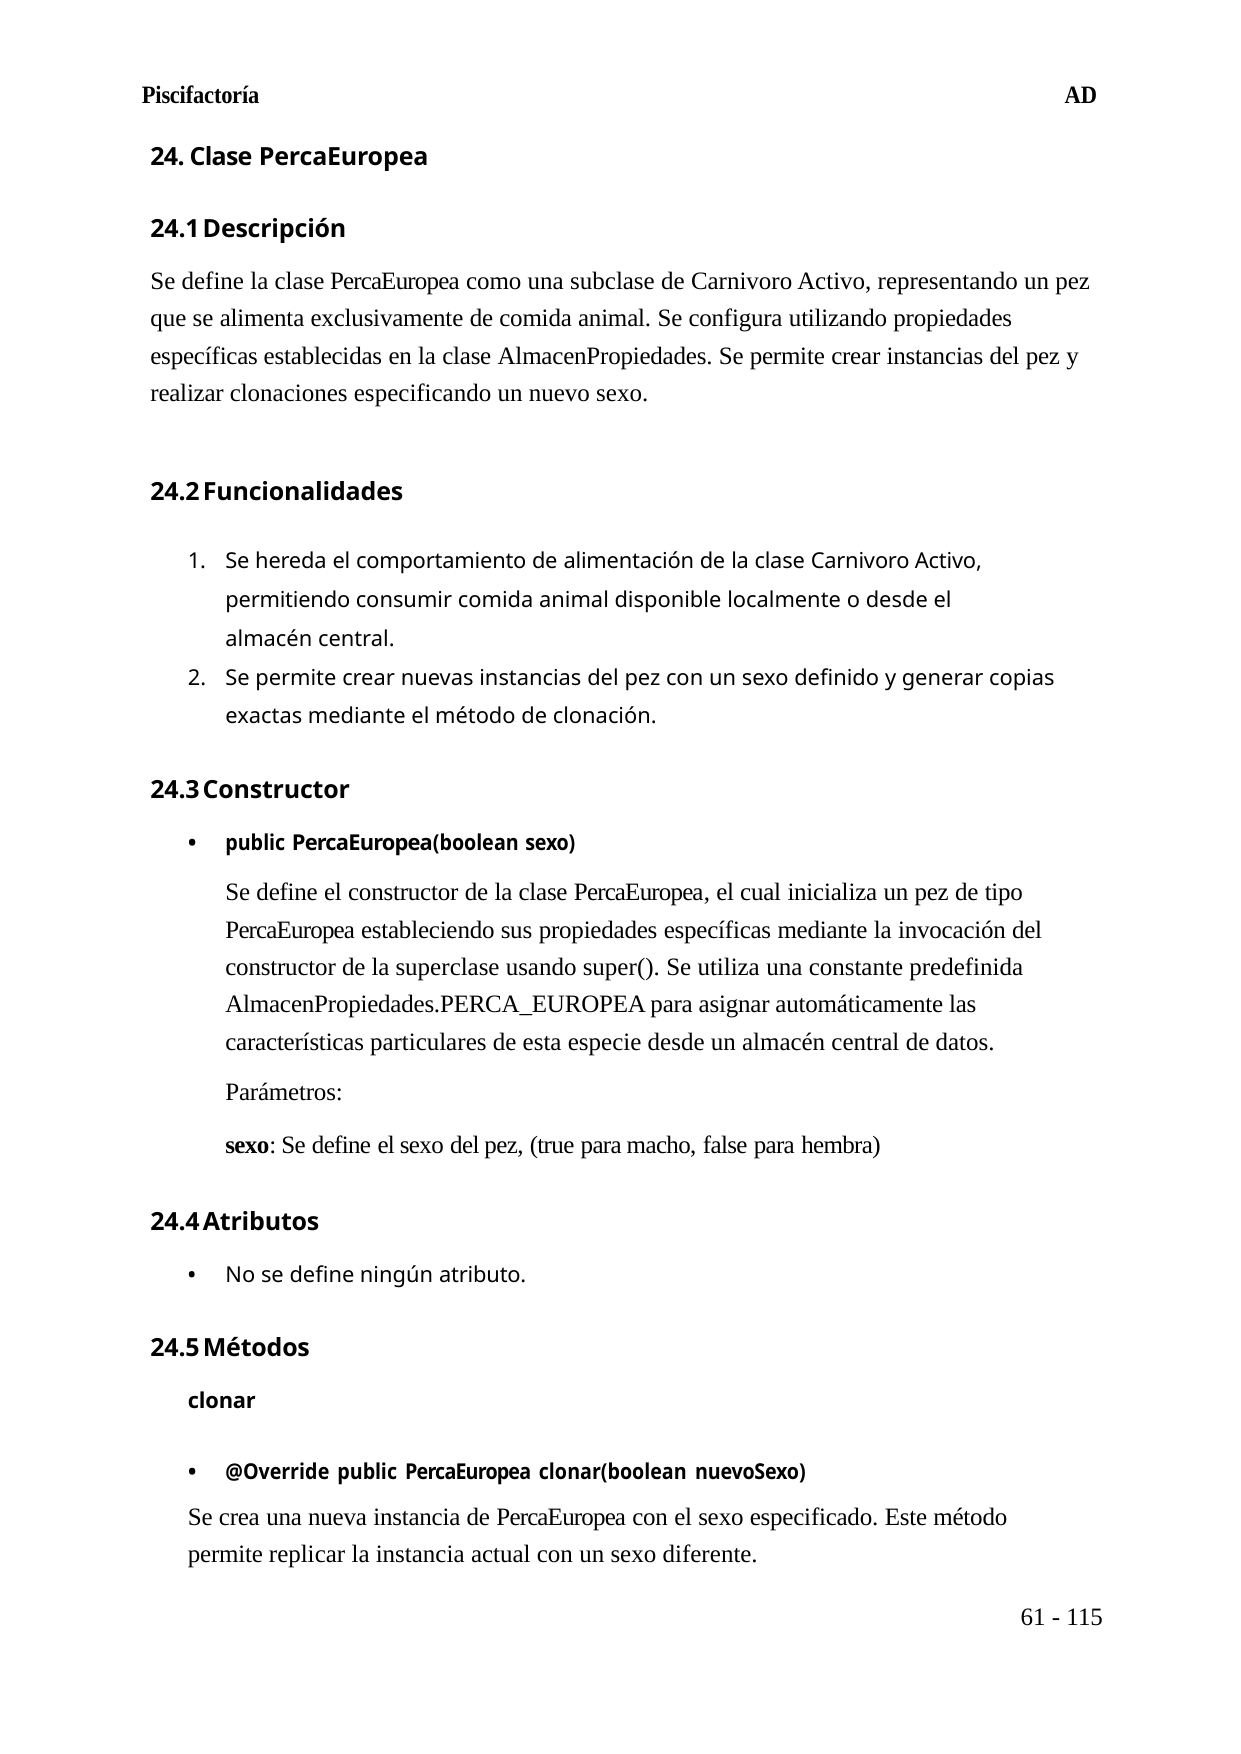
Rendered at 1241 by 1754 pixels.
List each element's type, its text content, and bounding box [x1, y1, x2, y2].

text Se define el constructor de la clase PercaEuropea, el cual inicializa un pez de tipo PercaEuropea estableciendo sus propiedades específicas mediante la invocación del constructor de la superclase usando super(). Se utiliza una constante predefinida AlmacenPropiedades.PERCA_EUROPEA para asignar automáticamente las características particulares de esta especie desde un almacén central de datos. [225, 877, 1103, 1055]
list Se hereda el comportamiento de alimentación de la clase Carnivoro Activo, permitiendo consumir comida animal disponible localmente o desde el almacén central. [188, 545, 1005, 652]
subtitle Métodos [150, 1330, 1103, 1364]
subtitle Clase PercaEuropea [150, 139, 1103, 173]
subtitle Descripción [150, 211, 1103, 245]
subtitle clonar [188, 1385, 1103, 1415]
list No se define ningún atributo. [188, 1259, 1103, 1289]
subtitle public PercaEuropea(boolean sexo) [188, 827, 1103, 857]
subtitle Constructor [150, 772, 1103, 806]
text Se crea una nueva instancia de PercaEuropea con el sexo especificado. Este método permite replicar la instancia actual con un sexo diferente. [188, 1502, 1086, 1568]
text Se define la clase PercaEuropea como una subclase de Carnivoro Activo, representando un pez que se alimenta exclusivamente de comida animal. Se configura utilizando propiedades específicas establecidas en la clase AlmacenPropiedades. Se permite crear instancias del pez y realizar clonaciones especificando un nuevo sexo. [150, 266, 1103, 407]
list Se permite crear nuevas instancias del pez con un sexo definido y generar copias exactas mediante el método de clonación. [188, 661, 1079, 730]
subtitle Atributos [150, 1204, 1103, 1238]
list @Override public PercaEuropea clonar(boolean nuevoSexo) [188, 1456, 1103, 1485]
subtitle Funcionalidades [150, 474, 1103, 508]
text sexo: Se define el sexo del pez, (true para macho, false para hembra) [225, 1130, 1103, 1159]
text Parámetros: [225, 1077, 1103, 1105]
